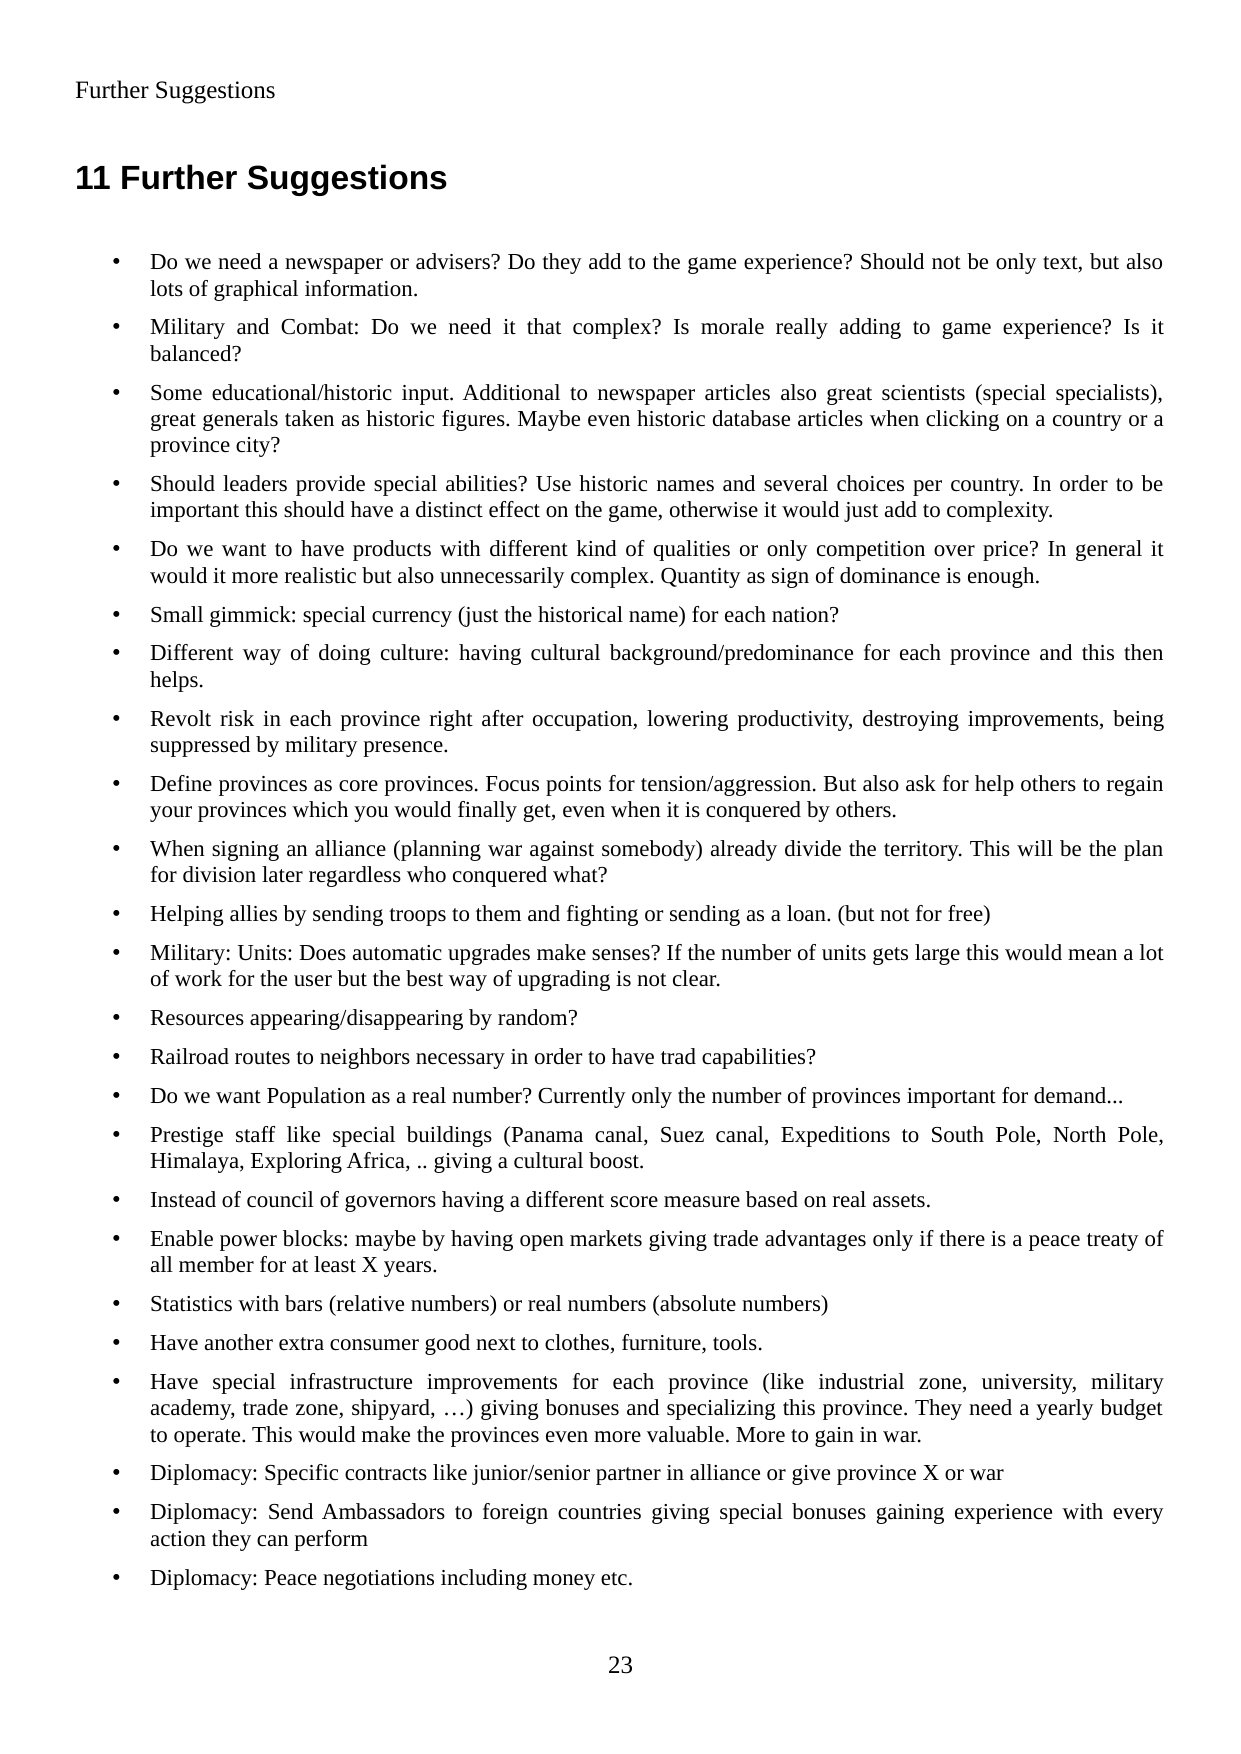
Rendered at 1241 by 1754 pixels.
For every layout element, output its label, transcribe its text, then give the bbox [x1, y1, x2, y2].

list Have special infrastructure improvements for each province (like industrial zone, university, military academy, trade zone, shipyard, …) giving bonuses and specializing this province. They need a yearly budget to operate. This would make the provinces even more valuable. More to gain in war. [112, 1368, 1166, 1447]
list Helping allies by sending troops to them and fighting or sending as a loan. (but not for free) [112, 900, 1166, 927]
list When signing an alliance (planning war against somebody) already divide the territory. This will be the plan for division later regardless who conquered what? [112, 835, 1166, 888]
list Enable power blocks: maybe by having open markets giving trade advantages only if there is a peace treaty of all member for at least X years. [112, 1225, 1166, 1278]
list Resources appearing/disappearing by random? [112, 1004, 1166, 1031]
list Define provinces as core provinces. Focus points for tension/aggression. But also ask for help others to regain your provinces which you would finally get, even when it is conquered by others. [112, 770, 1166, 823]
list Have another extra consumer good next to clothes, furniture, tools. [112, 1329, 1166, 1355]
subtitle Further Suggestions [75, 158, 1166, 197]
list Instead of council of governors having a different score measure based on real assets. [112, 1186, 1166, 1212]
list Diplomacy: Peace negotiations including money etc. [112, 1563, 1166, 1590]
list Military: Units: Does automatic upgrades make senses? If the number of units gets large this would mean a lot of work for the user but the best way of upgrading is not clear. [112, 939, 1166, 992]
list Railroad routes to neighbors necessary in order to have trad capabilities? [112, 1043, 1166, 1069]
list Small gimmick: special currency (just the historical name) for each nation? [112, 601, 1166, 627]
list Diplomacy: Send Ambassadors to foreign countries giving special bonuses gaining experience with every action they can perform [112, 1498, 1166, 1551]
list Diplomacy: Specific contracts like junior/senior partner in alliance or give province X or war [112, 1459, 1166, 1486]
list Do we want Population as a real number? Currently only the number of provinces important for demand... [112, 1082, 1166, 1108]
list Do we need a newspaper or advisers? Do they add to the game experience? Should not be only text, but also lots of graphical information. [112, 248, 1166, 301]
list Statistics with bars (relative numbers) or real numbers (absolute numbers) [112, 1290, 1166, 1317]
list Do we want to have products with different kind of qualities or only competition over price? In general it would it more realistic but also unnecessarily complex. Quantity as sign of dominance is enough. [112, 535, 1166, 588]
list Military and Combat: Do we need it that complex? Is morale really adding to game experience? Is it balanced? [112, 313, 1166, 366]
list Some educational/historic input. Additional to newspaper articles also great scientists (special specialists), great generals taken as historic figures. Maybe even historic database articles when clicking on a country or a province city? [112, 379, 1166, 458]
list Different way of doing culture: having cultural background/predominance for each province and this then helps. [112, 639, 1166, 692]
list Should leaders provide special abilities? Use historic names and several choices per country. In order to be important this should have a distinct effect on the game, otherwise it would just add to complexity. [112, 470, 1166, 523]
list Prestige staff like special buildings (Panama canal, Suez canal, Expeditions to South Pole, North Pole, Himalaya, Exploring Africa, .. giving a cultural boost. [112, 1121, 1166, 1174]
list Revolt risk in each province right after occupation, lowering productivity, destroying improvements, being suppressed by military presence. [112, 705, 1166, 757]
